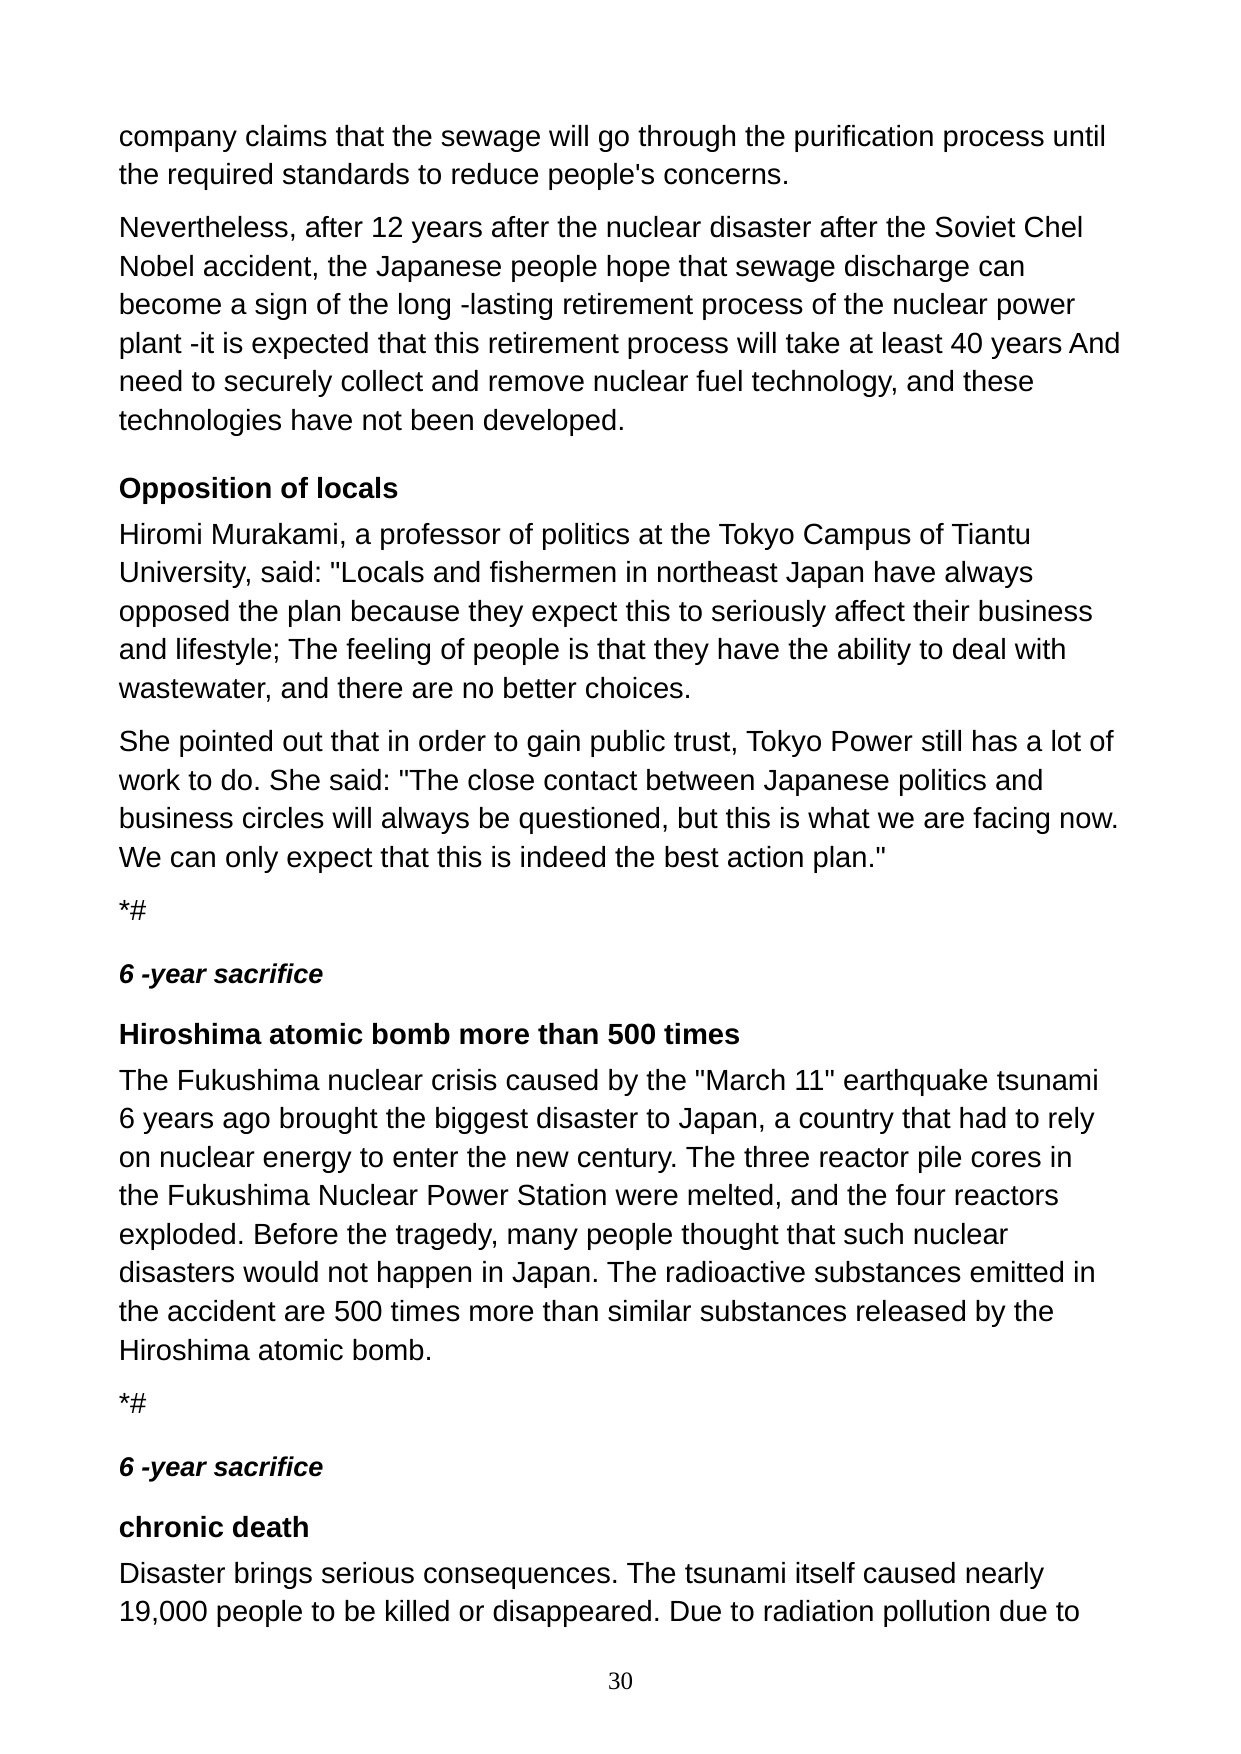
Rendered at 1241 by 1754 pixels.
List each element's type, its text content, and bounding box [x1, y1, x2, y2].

subtitle 6 -year sacrifice [118, 1451, 1122, 1482]
subtitle Hiroshima atomic bomb more than 500 times [118, 1017, 1122, 1050]
subtitle 6 -year sacrifice [118, 958, 1122, 989]
text Hiromi Murakami, a professor of politics at the Tokyo Campus of Tiantu University, said: "Locals and fishermen in northeast Japan have always opposed the plan because they expect this to seriously affect their business and lifestyle; The feeling of people is that they have the ability to deal with wastewater, and there are no better choices. [118, 517, 1122, 704]
text *# [118, 893, 1122, 926]
text company claims that the sewage will go through the purification process until the required standards to reduce people's concerns. [118, 118, 1122, 191]
subtitle chronic death [118, 1509, 1122, 1543]
text Disaster brings serious consequences. The tsunami itself caused nearly 19,000 people to be killed or disappeared. Due to radiation pollution due to [118, 1556, 1122, 1628]
text The Fukushima nuclear crisis caused by the "March 11" earthquake tsunami 6 years ago brought the biggest disaster to Japan, a country that had to rely on nuclear energy to enter the new century. The three reactor pile cores in the Fukushima Nuclear Power Station were melted, and the four reactors exploded. Before the tragedy, many people thought that such nuclear disasters would not happen in Japan. The radioactive substances emitted in the accident are 500 times more than similar substances released by the Hiroshima atomic bomb. [118, 1063, 1122, 1366]
text She pointed out that in order to gain public trust, Tokyo Power still has a lot of work to do. She said: "The close contact between Japanese politics and business circles will always be questioned, but this is what we are facing now. We can only expect that this is indeed the best action plan." [118, 724, 1122, 873]
subtitle Opposition of locals [118, 471, 1122, 504]
text Nevertheless, after 12 years after the nuclear disaster after the Soviet Chel Nobel accident, the Japanese people hope that sewage discharge can become a sign of the long -lasting retirement process of the nuclear power plant -it is expected that this retirement process will take at least 40 years And need to securely collect and remove nuclear fuel technology, and these technologies have not been developed. [118, 210, 1122, 436]
text *# [118, 1386, 1122, 1419]
